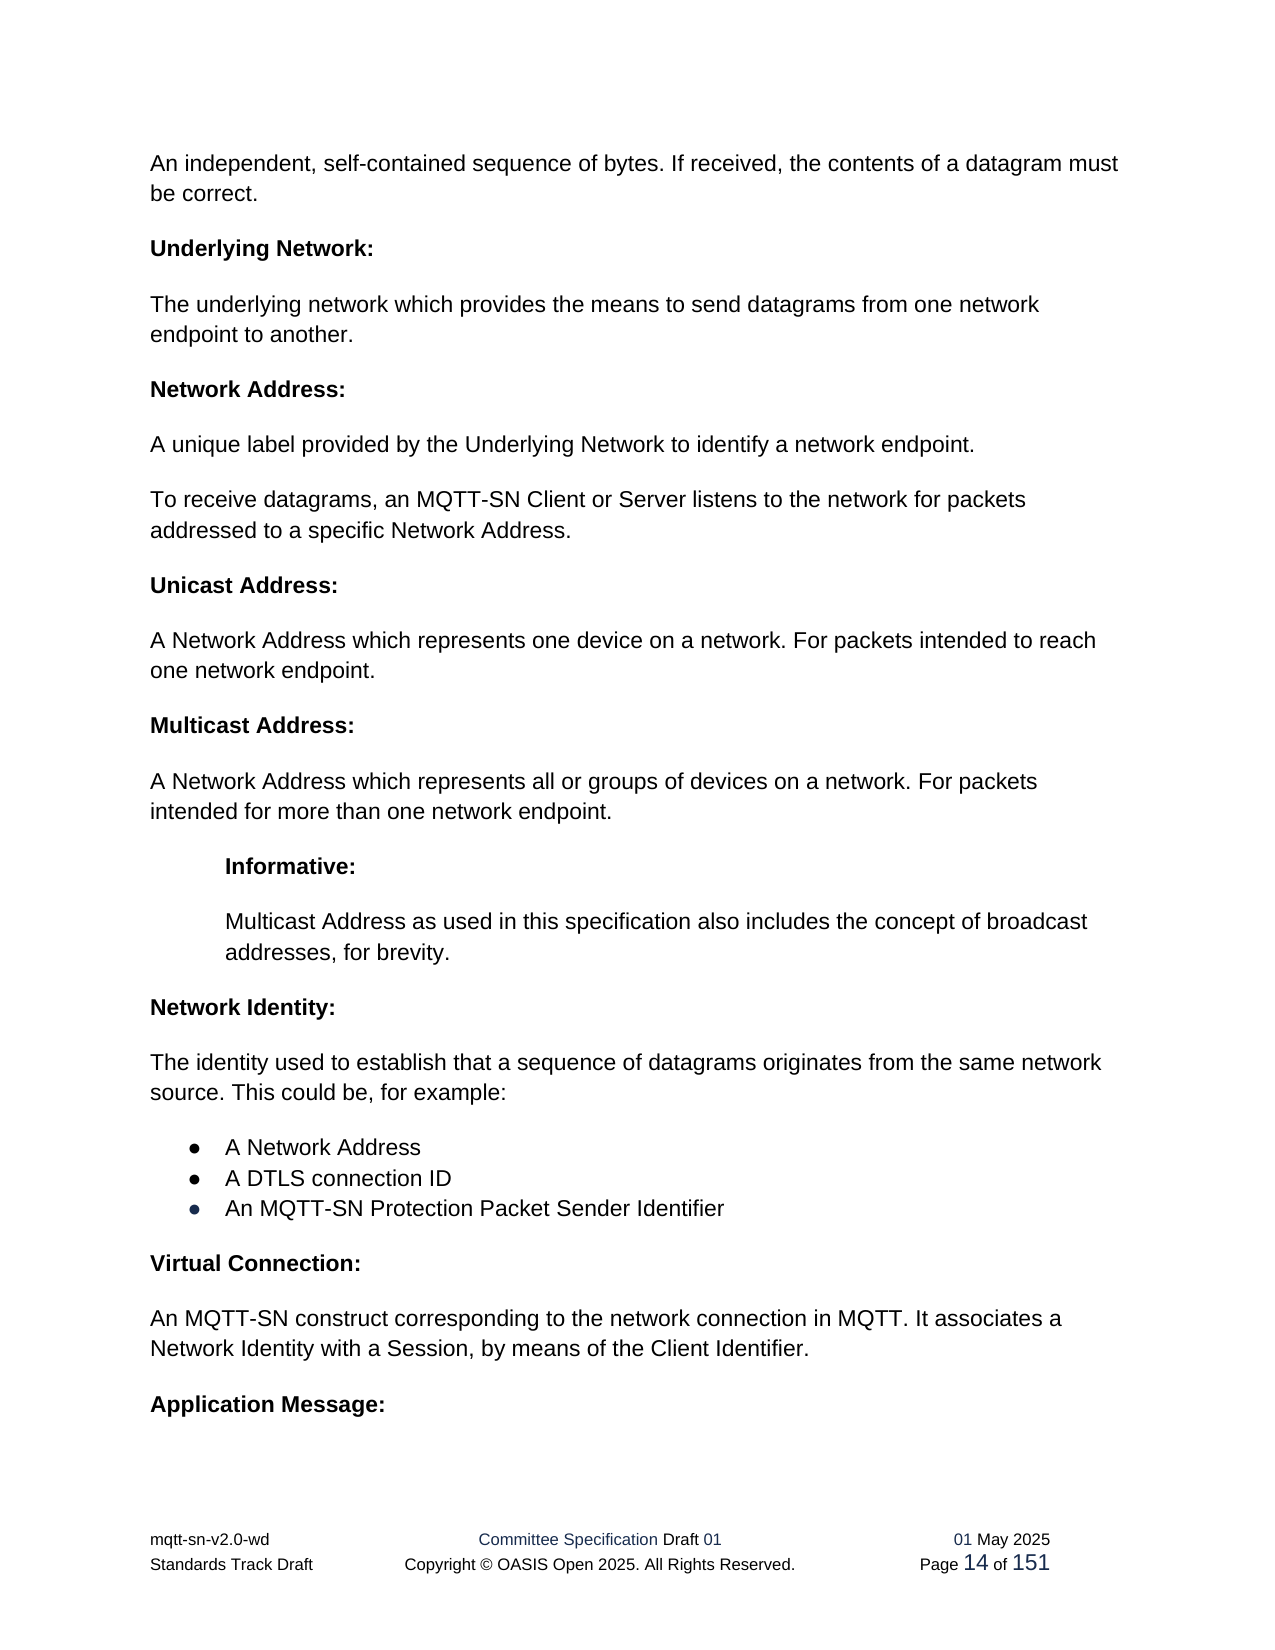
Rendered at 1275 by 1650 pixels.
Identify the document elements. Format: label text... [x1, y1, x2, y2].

text An MQTT-SN construct corresponding to the network connection in MQTT. It associates a Network Identity with a Session, by means of the Client Identifier. [150, 1305, 1125, 1362]
text A unique label provided by the Underlying Network to identify a network endpoint. [150, 431, 1125, 458]
text Network Address: [150, 376, 1125, 402]
text The identity used to establish that a sequence of datagrams originates from the same network source. This could be, for example: [150, 1049, 1125, 1106]
text Application Message: [150, 1391, 1125, 1417]
text A Network Address which represents one device on a network. For packets intended to reach one network endpoint. [150, 627, 1125, 684]
text Multicast Address as used in this specification also includes the concept of broadcast addresses, for brevity. [225, 908, 1125, 965]
text A Network Address which represents all or groups of devices on a network. For packets intended for more than one network endpoint. [150, 768, 1125, 824]
text Underlying Network: [150, 235, 1125, 262]
text The underlying network which provides the means to send datagrams from one network endpoint to another. [150, 291, 1125, 347]
list A DTLS connection ID [187, 1164, 1125, 1191]
text Unicast Address: [150, 572, 1125, 598]
list A Network Address [187, 1134, 1125, 1161]
text Virtual Connection: [150, 1250, 1125, 1276]
text An independent, self-contained sequence of bytes. If received, the contents of a datagram must be correct. [150, 150, 1125, 207]
list An MQTT-SN Protection Packet Sender Identifier [187, 1195, 1125, 1221]
text Informative: [225, 853, 1125, 879]
text Network Identity: [150, 994, 1125, 1020]
text Multicast Address: [150, 712, 1125, 739]
text To receive datagrams, an MQTT-SN Client or Server listens to the network for packets addressed to a specific Network Address. [150, 486, 1125, 543]
